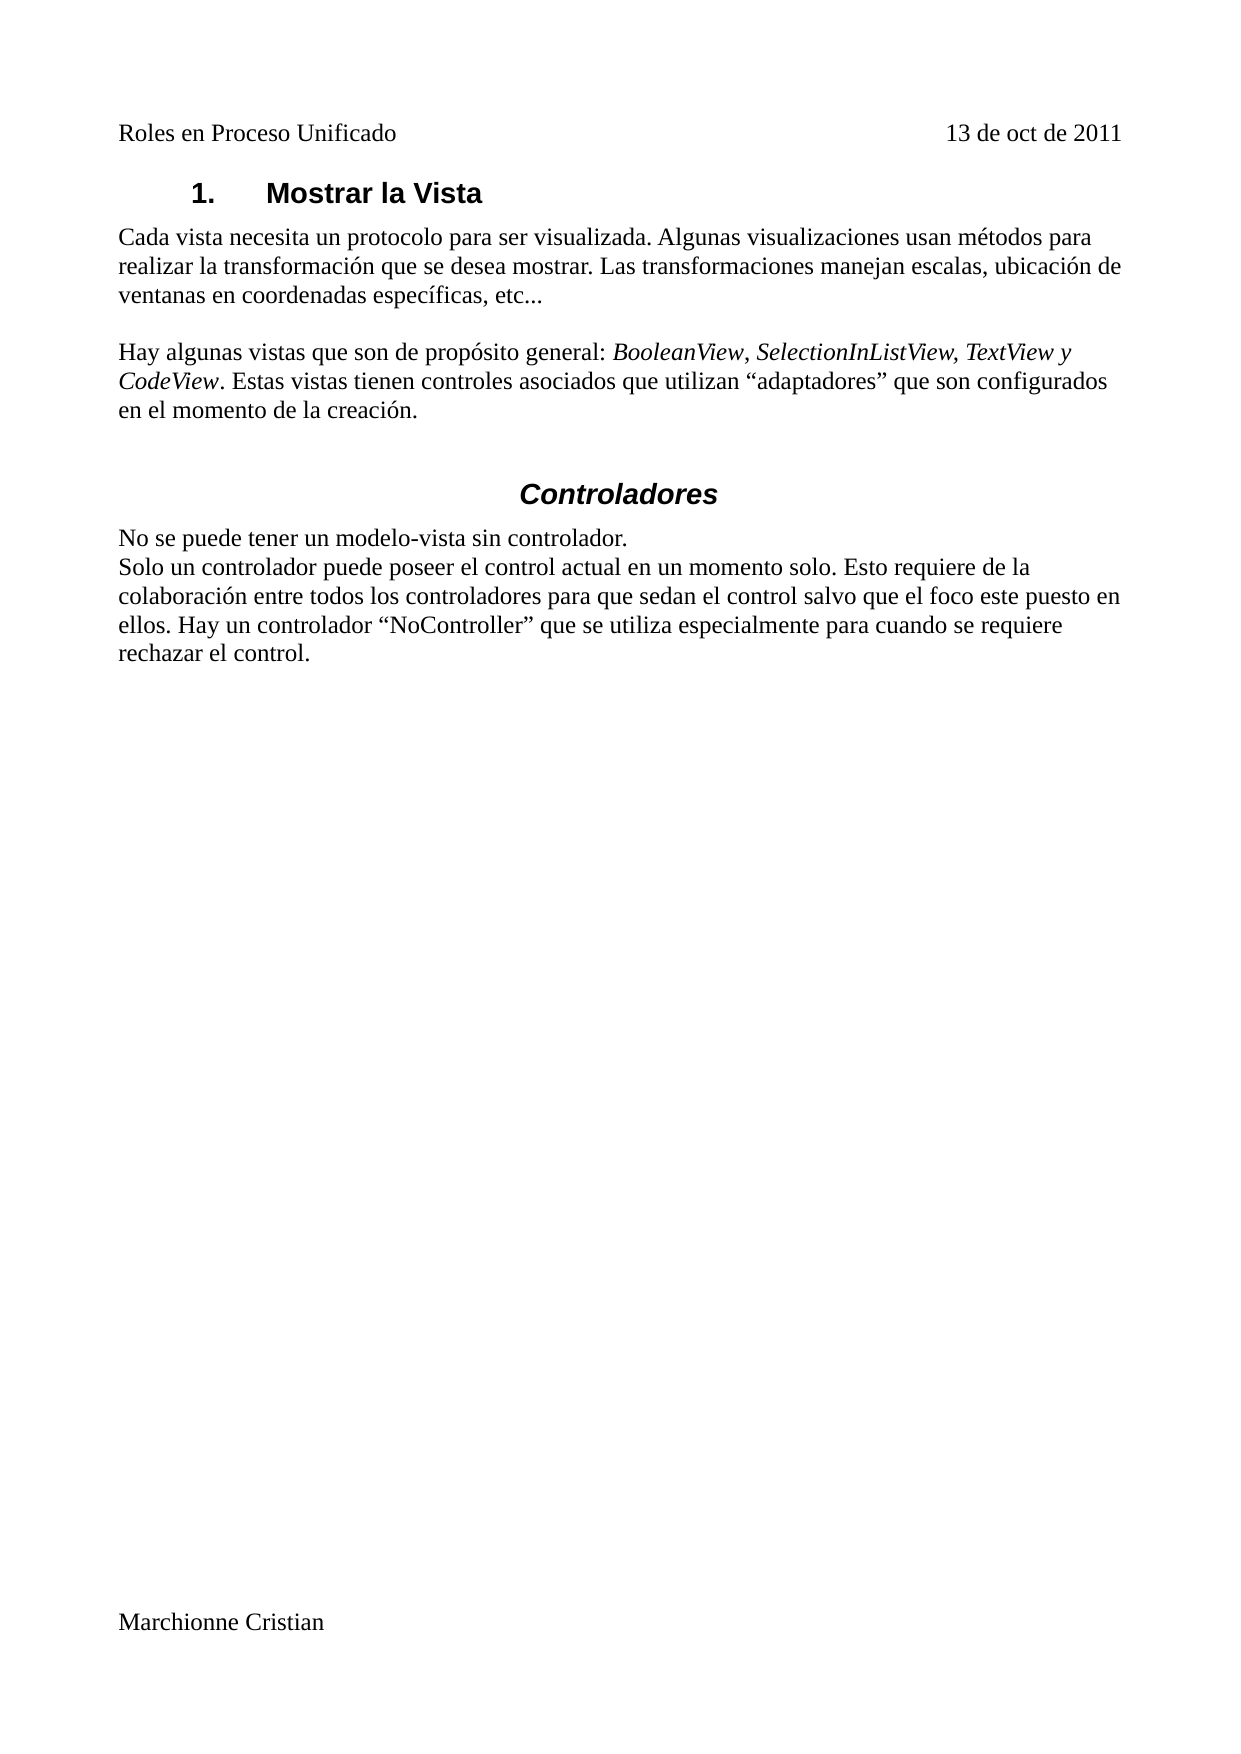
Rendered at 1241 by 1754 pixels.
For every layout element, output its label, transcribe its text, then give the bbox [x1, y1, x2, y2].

text Solo un controlador puede poseer el control actual en un momento solo. Esto requiere de la colaboración entre todos los controladores para que sedan el control salvo que el foco este puesto en ellos. Hay un controlador “NoController” que se utiliza especialmente para cuando se requiere rechazar el control. [118, 552, 1122, 667]
text Cada vista necesita un protocolo para ser visualizada. Algunas visualizaciones usan métodos para realizar la transformación que se desea mostrar. Las transformaciones manejan escalas, ubicación de ventanas en coordenadas específicas, etc... [118, 222, 1122, 309]
subtitle Mostrar la Vista [191, 176, 1122, 210]
subtitle Controladores [118, 477, 1122, 511]
text Hay algunas vistas que son de propósito general: BooleanView, SelectionInListView, TextView y CodeView. Estas vistas tienen controles asociados que utilizan “adaptadores” que son configurados en el momento de la creación. [118, 337, 1122, 424]
text No se puede tener un modelo-vista sin controlador. [118, 523, 1122, 552]
